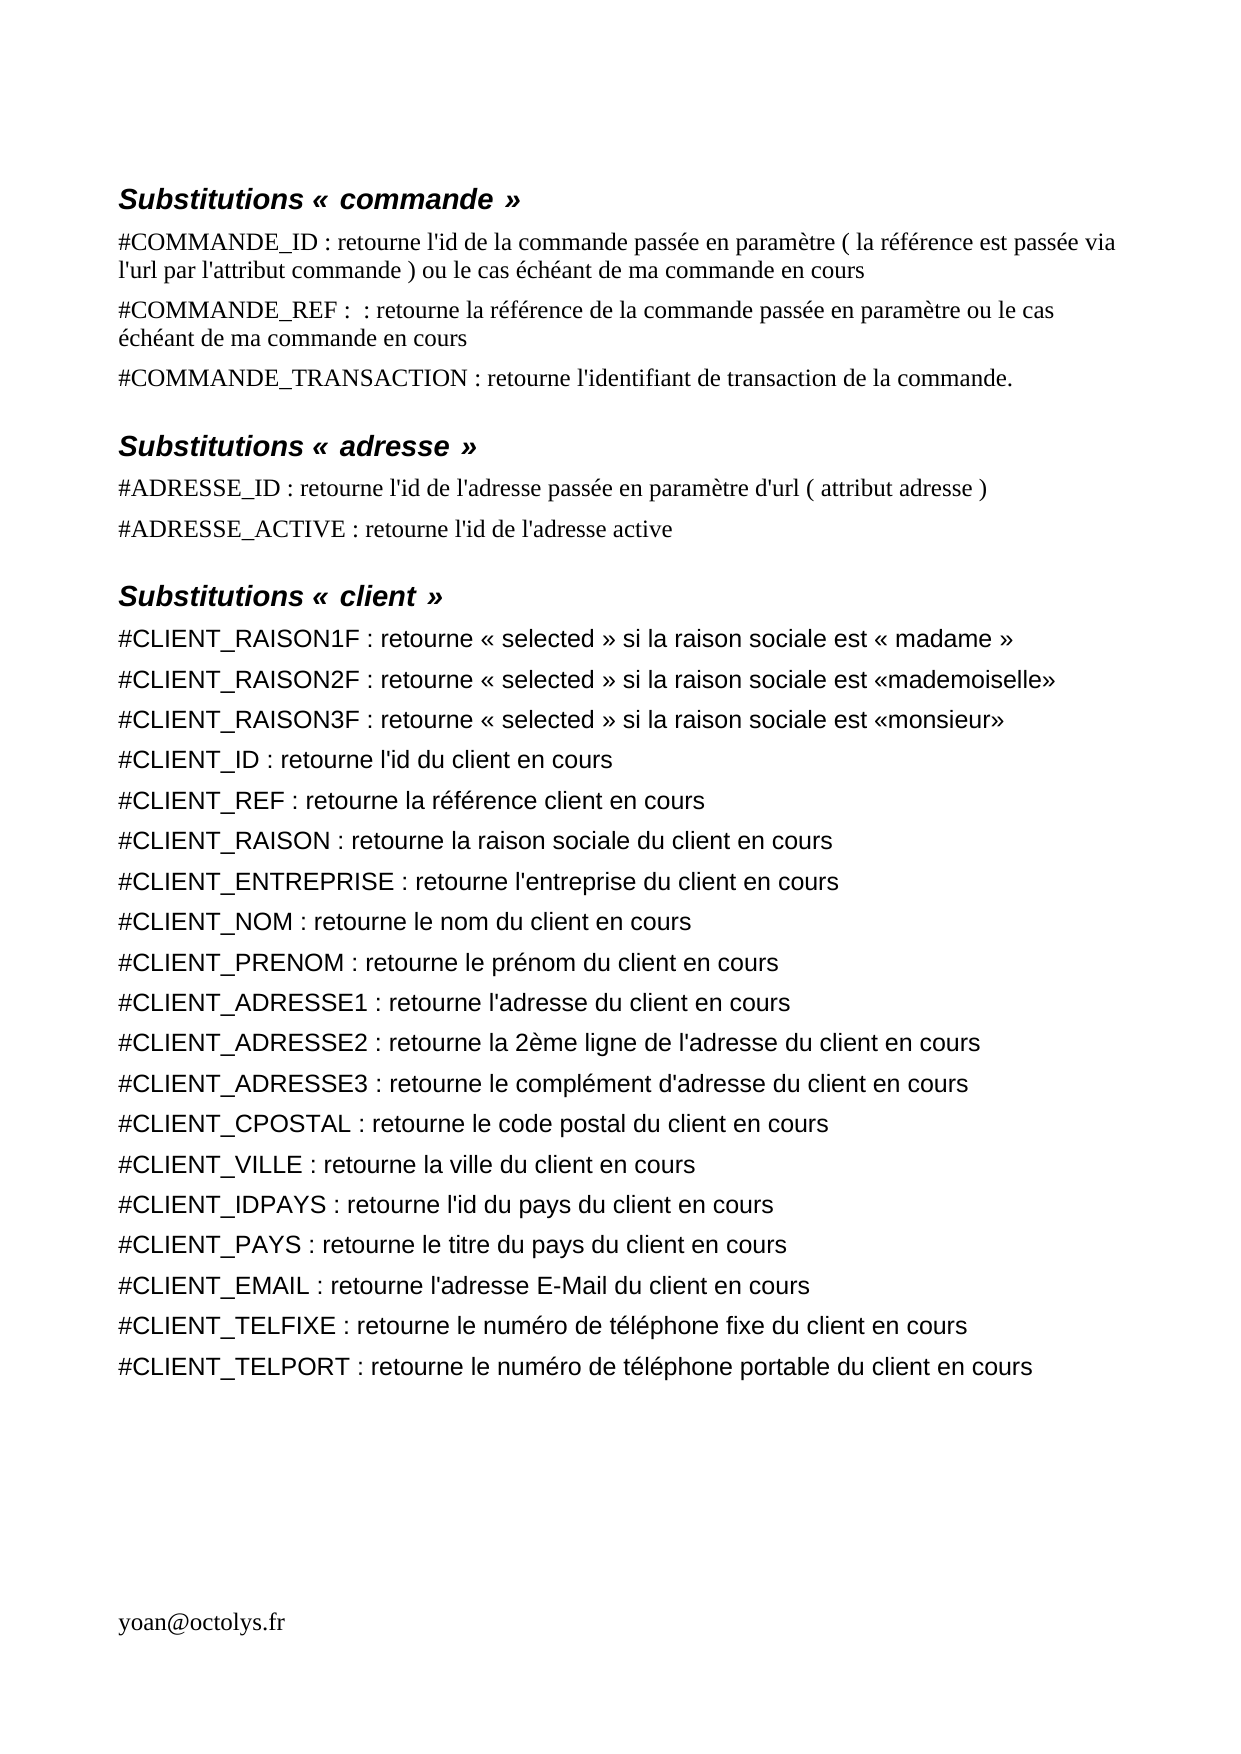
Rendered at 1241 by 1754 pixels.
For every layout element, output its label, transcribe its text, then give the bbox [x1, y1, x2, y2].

text #CLIENT_ADRESSE2 : retourne la 2ème ligne de l'adresse du client en cours [118, 1029, 1122, 1057]
text #CLIENT_CPOSTAL : retourne le code postal du client en cours [118, 1110, 1122, 1138]
text #CLIENT_VILLE : retourne la ville du client en cours [118, 1151, 1122, 1178]
subtitle Substitutions « adresse » [118, 429, 1122, 462]
text #CLIENT_NOM : retourne le nom du client en cours [118, 908, 1122, 936]
text #COMMANDE_ID : retourne l'id de la commande passée en paramètre ( la référence est passée via l'url par l'attribut commande ) ou le cas échéant de ma commande en cours [118, 228, 1122, 284]
text #CLIENT_ENTREPRISE : retourne l'entreprise du client en cours [118, 868, 1122, 896]
text #CLIENT_PRENOM : retourne le prénom du client en cours [118, 948, 1122, 976]
text #CLIENT_IDPAYS : retourne l'id du pays du client en cours [118, 1191, 1122, 1219]
text #CLIENT_ADRESSE1 : retourne l'adresse du client en cours [118, 989, 1122, 1017]
text #CLIENT_RAISON3F : retourne « selected » si la raison sociale est «monsieur» [118, 706, 1122, 734]
text #COMMANDE_TRANSACTION : retourne l'identifiant de transaction de la commande. [118, 364, 1122, 392]
text #ADRESSE_ID : retourne l'id de l'adresse passée en paramètre d'url ( attribut adresse ) [118, 474, 1122, 502]
text #ADRESSE_ACTIVE : retourne l'id de l'adresse active [118, 515, 1122, 542]
text #CLIENT_PAYS : retourne le titre du pays du client en cours [118, 1231, 1122, 1259]
text #CLIENT_ADRESSE3 : retourne le complément d'adresse du client en cours [118, 1070, 1122, 1098]
subtitle Substitutions « client » [118, 580, 1122, 613]
text #CLIENT_TELPORT : retourne le numéro de téléphone portable du client en cours [118, 1353, 1122, 1381]
text #CLIENT_REF : retourne la référence client en cours [118, 787, 1122, 815]
text #CLIENT_EMAIL : retourne l'adresse E-Mail du client en cours [118, 1272, 1122, 1300]
text #CLIENT_RAISON : retourne la raison sociale du client en cours [118, 827, 1122, 855]
text #CLIENT_ID : retourne l'id du client en cours [118, 746, 1122, 774]
text #CLIENT_RAISON1F : retourne « selected » si la raison sociale est « madame » [118, 625, 1122, 653]
text #CLIENT_RAISON2F : retourne « selected » si la raison sociale est «mademoiselle» [118, 666, 1122, 693]
text #CLIENT_TELFIXE : retourne le numéro de téléphone fixe du client en cours [118, 1312, 1122, 1340]
text #COMMANDE_REF : : retourne la référence de la commande passée en paramètre ou le cas échéant de ma commande en cours [118, 296, 1122, 352]
subtitle Substitutions « commande » [118, 183, 1122, 216]
